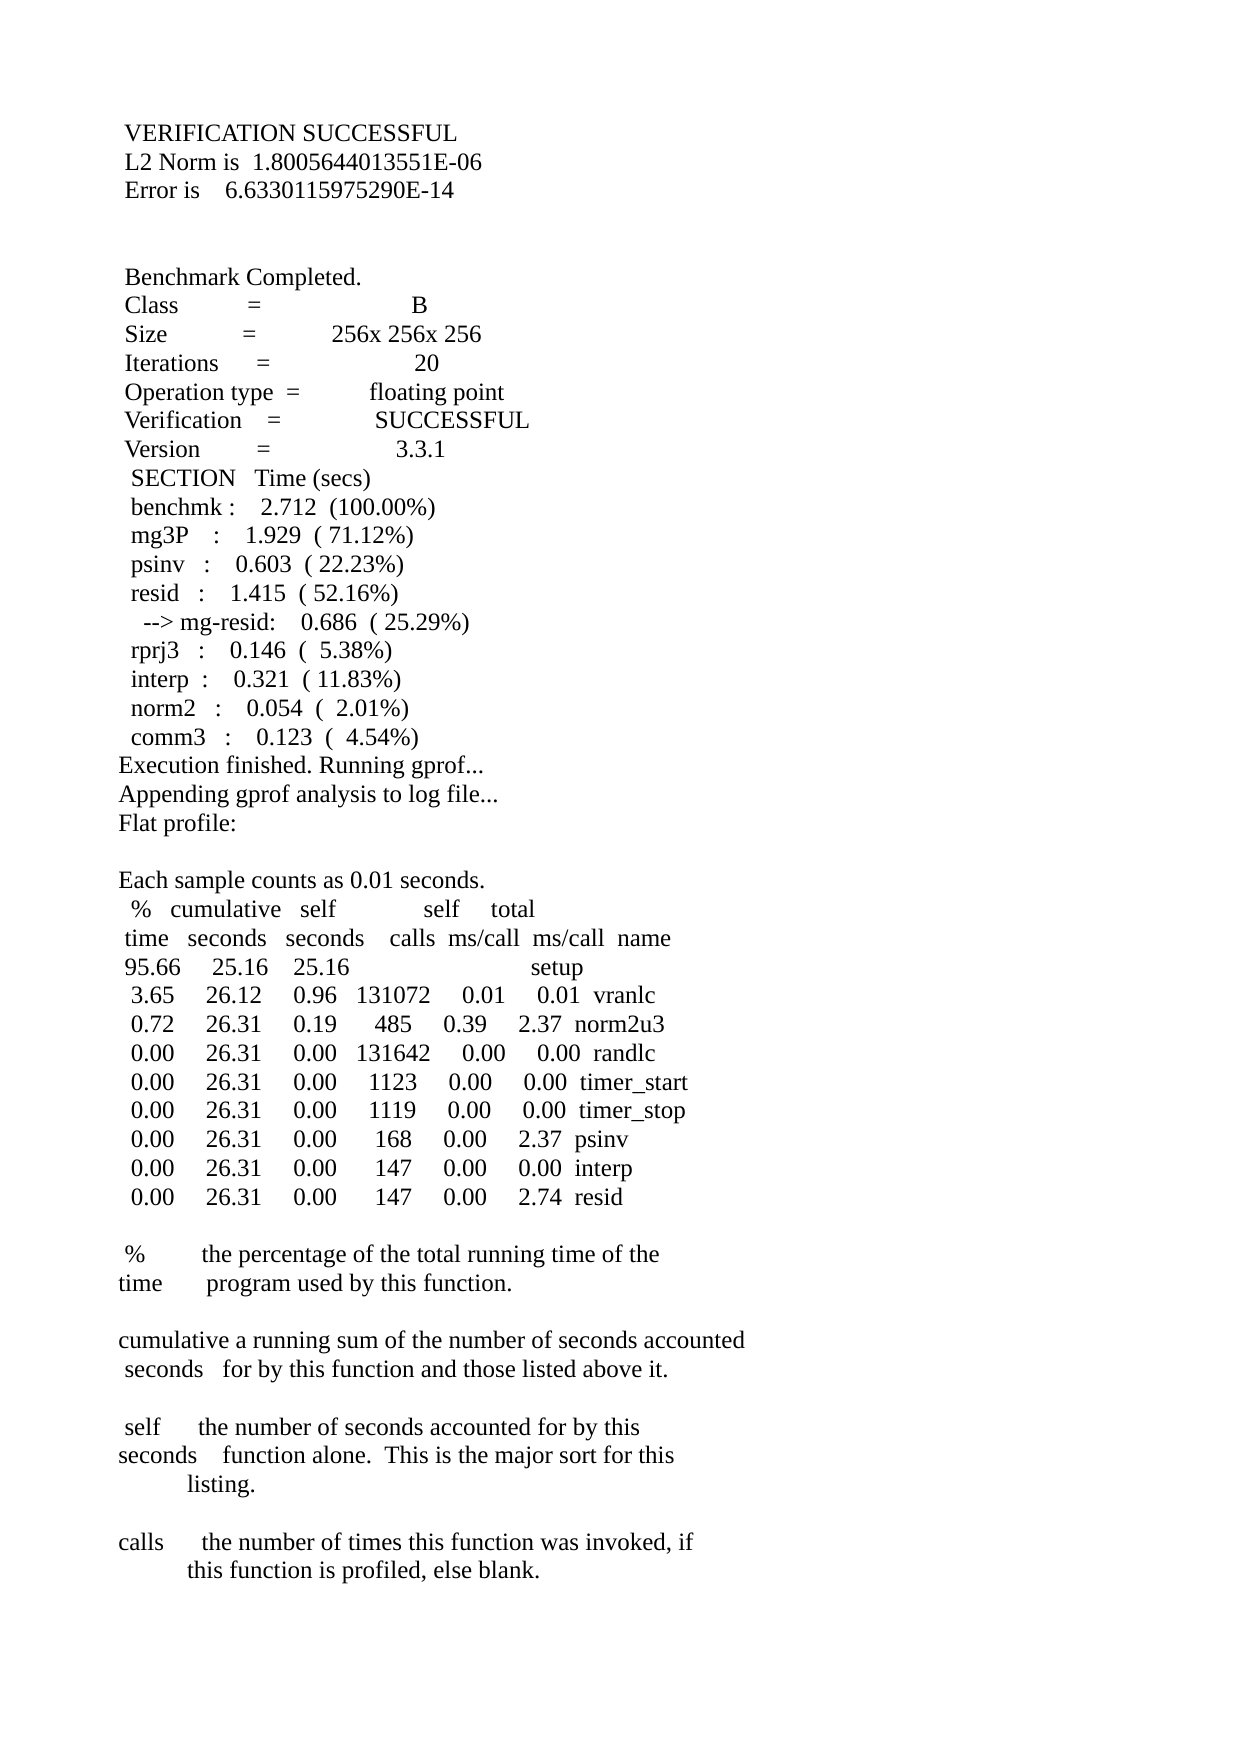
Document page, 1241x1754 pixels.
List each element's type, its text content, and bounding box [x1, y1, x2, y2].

text 0.00 26.31 0.00 131642 0.00 0.00 randlc [118, 1038, 1122, 1067]
text norm2 : 0.054 ( 2.01%) [118, 693, 1122, 722]
text benchmk : 2.712 (100.00%) [118, 492, 1122, 521]
text cumulative a running sum of the number of seconds accounted [118, 1326, 1122, 1354]
text 0.00 26.31 0.00 147 0.00 2.74 resid [118, 1182, 1122, 1211]
text seconds function alone. This is the major sort for this [118, 1441, 1122, 1469]
text 95.66 25.16 25.16 setup [118, 952, 1122, 981]
text 0.00 26.31 0.00 1119 0.00 0.00 timer_stop [118, 1096, 1122, 1124]
text 0.00 26.31 0.00 1123 0.00 0.00 timer_start [118, 1067, 1122, 1096]
text self the number of seconds accounted for by this [118, 1412, 1122, 1441]
text Verification = SUCCESSFUL [118, 406, 1122, 434]
text 0.00 26.31 0.00 147 0.00 0.00 interp [118, 1153, 1122, 1182]
text --> mg-resid: 0.686 ( 25.29%) [118, 607, 1122, 636]
text this function is profiled, else blank. [118, 1556, 1122, 1584]
text time seconds seconds calls ms/call ms/call name [118, 923, 1122, 952]
text comm3 : 0.123 ( 4.54%) [118, 722, 1122, 751]
text psinv : 0.603 ( 22.23%) [118, 549, 1122, 578]
text seconds for by this function and those listed above it. [118, 1354, 1122, 1383]
text Class = B [118, 291, 1122, 319]
text calls the number of times this function was invoked, if [118, 1527, 1122, 1556]
text Each sample counts as 0.01 seconds. [118, 866, 1122, 894]
text interp : 0.321 ( 11.83%) [118, 664, 1122, 693]
text time program used by this function. [118, 1268, 1122, 1297]
text VERIFICATION SUCCESSFUL [118, 118, 1122, 147]
text Benchmark Completed. [118, 262, 1122, 291]
text % cumulative self self total [118, 894, 1122, 923]
text Flat profile: [118, 808, 1122, 837]
text 3.65 26.12 0.96 131072 0.01 0.01 vranlc [118, 981, 1122, 1009]
text mg3P : 1.929 ( 71.12%) [118, 521, 1122, 549]
text Operation type = floating point [118, 377, 1122, 406]
text Error is 6.6330115975290E-14 [118, 176, 1122, 204]
text Execution finished. Running gprof... [118, 751, 1122, 779]
text Version = 3.3.1 [118, 434, 1122, 463]
text 0.00 26.31 0.00 168 0.00 2.37 psinv [118, 1124, 1122, 1153]
text Iterations = 20 [118, 348, 1122, 377]
text % the percentage of the total running time of the [118, 1239, 1122, 1268]
text resid : 1.415 ( 52.16%) [118, 578, 1122, 607]
text Size = 256x 256x 256 [118, 319, 1122, 348]
text SECTION Time (secs) [118, 463, 1122, 492]
text listing. [118, 1469, 1122, 1498]
text Appending gprof analysis to log file... [118, 779, 1122, 808]
text 0.72 26.31 0.19 485 0.39 2.37 norm2u3 [118, 1009, 1122, 1038]
text L2 Norm is 1.8005644013551E-06 [118, 147, 1122, 176]
text rprj3 : 0.146 ( 5.38%) [118, 636, 1122, 664]
